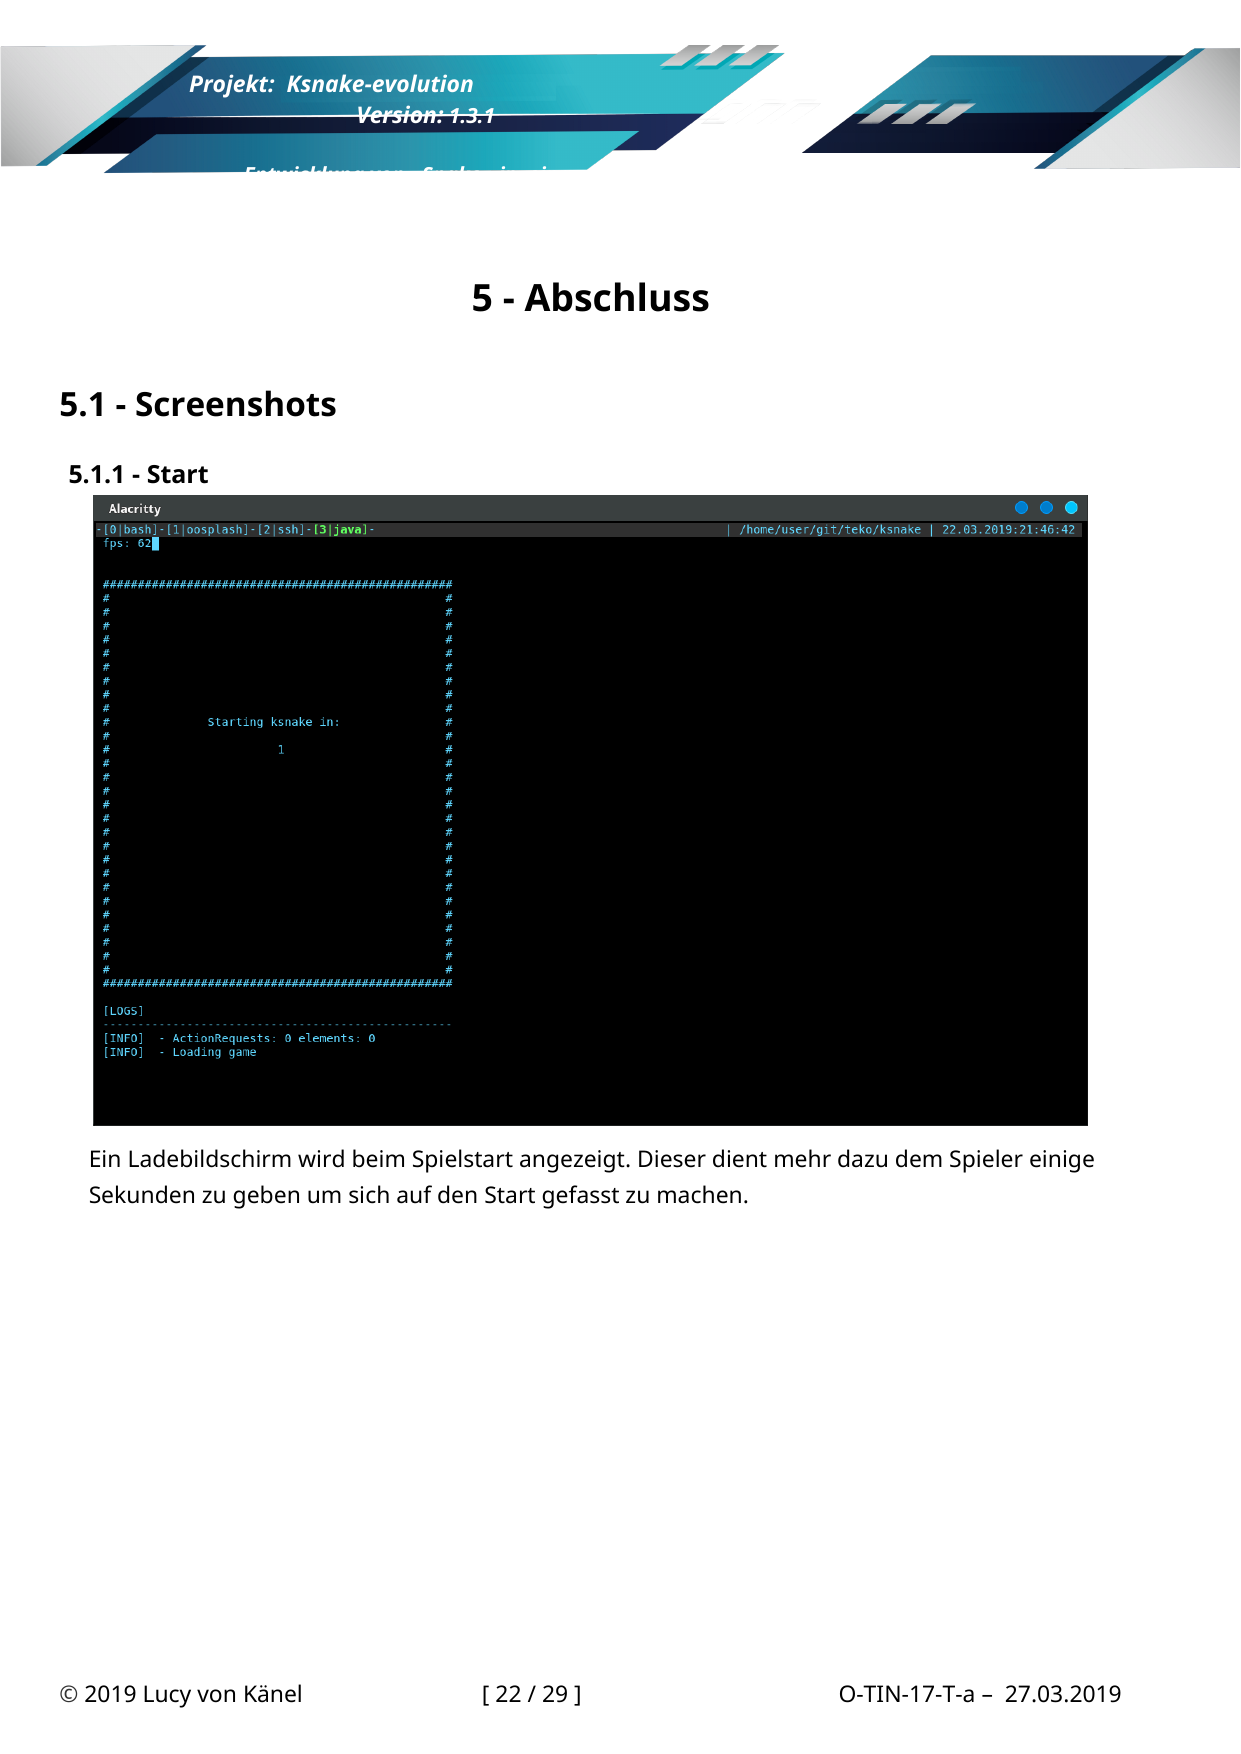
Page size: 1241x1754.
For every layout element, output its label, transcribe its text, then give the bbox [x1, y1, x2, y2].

picture [0, 38, 1241, 176]
subtitle Screenshots [59, 381, 1122, 426]
text Ein Ladebildschirm wird beim Spielstart angezeigt. Dieser dient mehr dazu dem Spieler einige Sekunden zu geben um sich auf den Start gefasst zu machen. [88, 508, 1122, 1210]
subtitle Abschluss [59, 272, 1122, 323]
picture [93, 495, 1088, 1126]
subtitle Start [59, 456, 1122, 491]
